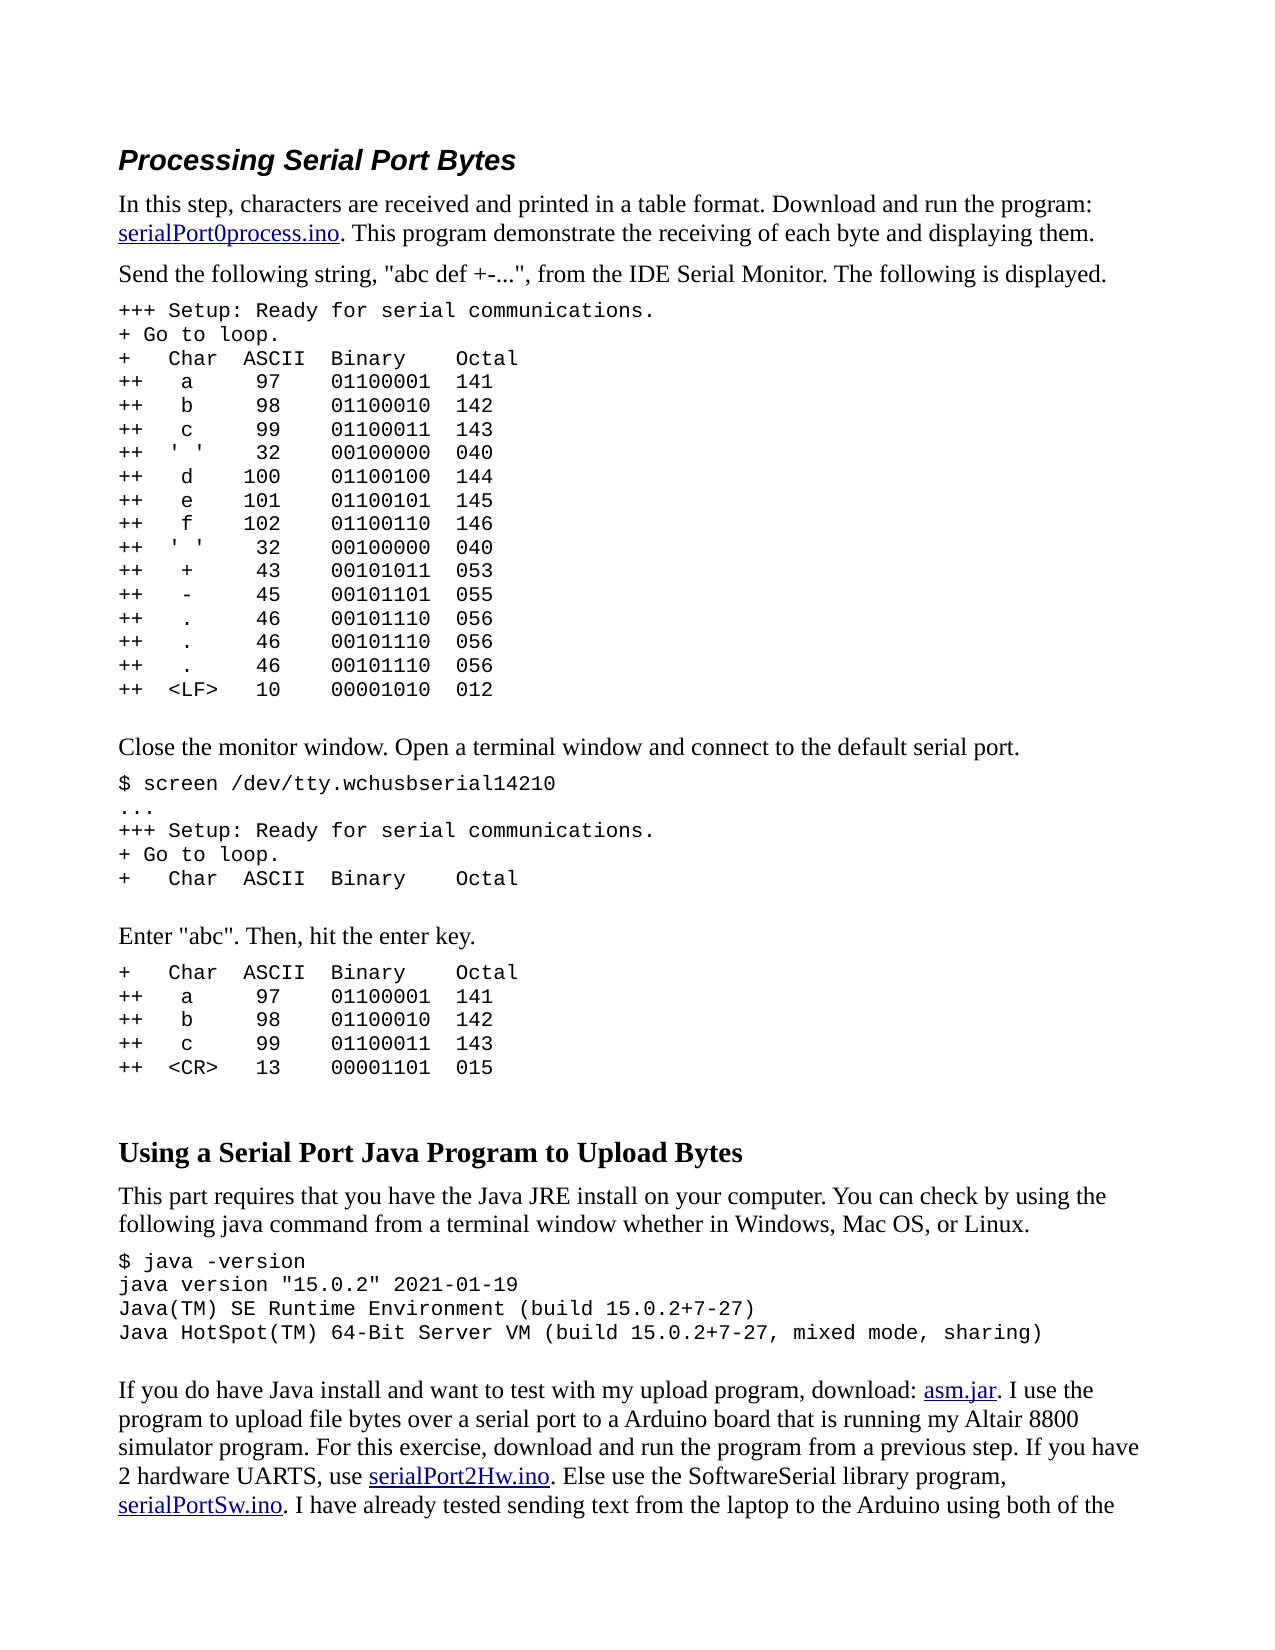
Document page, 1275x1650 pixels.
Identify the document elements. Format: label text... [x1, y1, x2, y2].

text + Go to loop. [118, 324, 1157, 348]
text ++ b 98 01100010 142 [118, 1009, 1157, 1033]
text +++ Setup: Ready for serial communications. [118, 820, 1157, 844]
text ++ <CR> 13 00001101 015 [118, 1057, 1157, 1080]
text ++ . 46 00101110 056 [118, 631, 1157, 655]
text ++ c 99 01100011 143 [118, 419, 1157, 442]
text ++ + 43 00101011 053 [118, 561, 1157, 584]
text java version "15.0.2" 2021-01-19 [118, 1274, 1157, 1298]
text $ java -version [118, 1251, 1157, 1274]
subtitle Using a Serial Port Java Program to Upload Bytes [118, 1135, 1157, 1168]
text ++ ' ' 32 00100000 040 [118, 537, 1157, 561]
text + Go to loop. [118, 844, 1157, 868]
text ++ e 101 01100101 145 [118, 489, 1157, 513]
text ++ a 97 01100001 141 [118, 986, 1157, 1009]
text $ screen /dev/tty.wchusbserial14210 [118, 773, 1157, 797]
text Enter "abc". Then, hit the enter key. [118, 921, 1157, 949]
text + Char ASCII Binary Octal [118, 868, 1157, 891]
text ++ . 46 00101110 056 [118, 608, 1157, 631]
text +++ Setup: Ready for serial communications. [118, 300, 1157, 324]
text ++ ' ' 32 00100000 040 [118, 442, 1157, 466]
text ... [118, 797, 1157, 820]
text Send the following string, "abc def +-...", from the IDE Serial Monitor. The following is displayed. [118, 259, 1157, 288]
text ++ b 98 01100010 142 [118, 395, 1157, 419]
text ++ <LF> 10 00001010 012 [118, 679, 1157, 702]
text + Char ASCII Binary Octal [118, 962, 1157, 986]
text This part requires that you have the Java JRE install on your computer. You can check by using the following java command from a terminal window whether in Windows, Mac OS, or Linux. [118, 1181, 1157, 1238]
text In this step, characters are received and printed in a table format. Download and run the program: ​serialPort0process.ino. This program demonstrate the receiving of each byte and displaying them. [118, 189, 1157, 247]
text Close the monitor window. Open a terminal window and connect to the default serial port. [118, 732, 1157, 761]
text Java HotSpot(TM) 64-Bit Server VM (build 15.0.2+7-27, mixed mode, sharing) [118, 1322, 1157, 1345]
text ++ . 46 00101110 056 [118, 655, 1157, 679]
text ++ c 99 01100011 143 [118, 1033, 1157, 1057]
text ++ f 102 01100110 146 [118, 513, 1157, 537]
text + Char ASCII Binary Octal [118, 348, 1157, 371]
text ++ d 100 01100100 144 [118, 466, 1157, 489]
subtitle Processing Serial Port Bytes [118, 143, 1157, 177]
text ++ a 97 01100001 141 [118, 371, 1157, 395]
text ++ - 45 00101101 055 [118, 584, 1157, 608]
text Java(TM) SE Runtime Environment (build 15.0.2+7-27) [118, 1298, 1157, 1322]
text If you do have Java install and want to test with my upload program, download: ​asm.jar. I use the program to upload file bytes over a serial port to a Arduino board that is running my Altair 8800 simulator program. For this exercise, download and run the program from a previous step. If you have 2 hardware UARTS, use ​serialPort2Hw.ino. Else use the SoftwareSerial library program, ​serialPortSw.ino. I have already tested sending text from the laptop to the Arduino using both of the [118, 1375, 1157, 1519]
